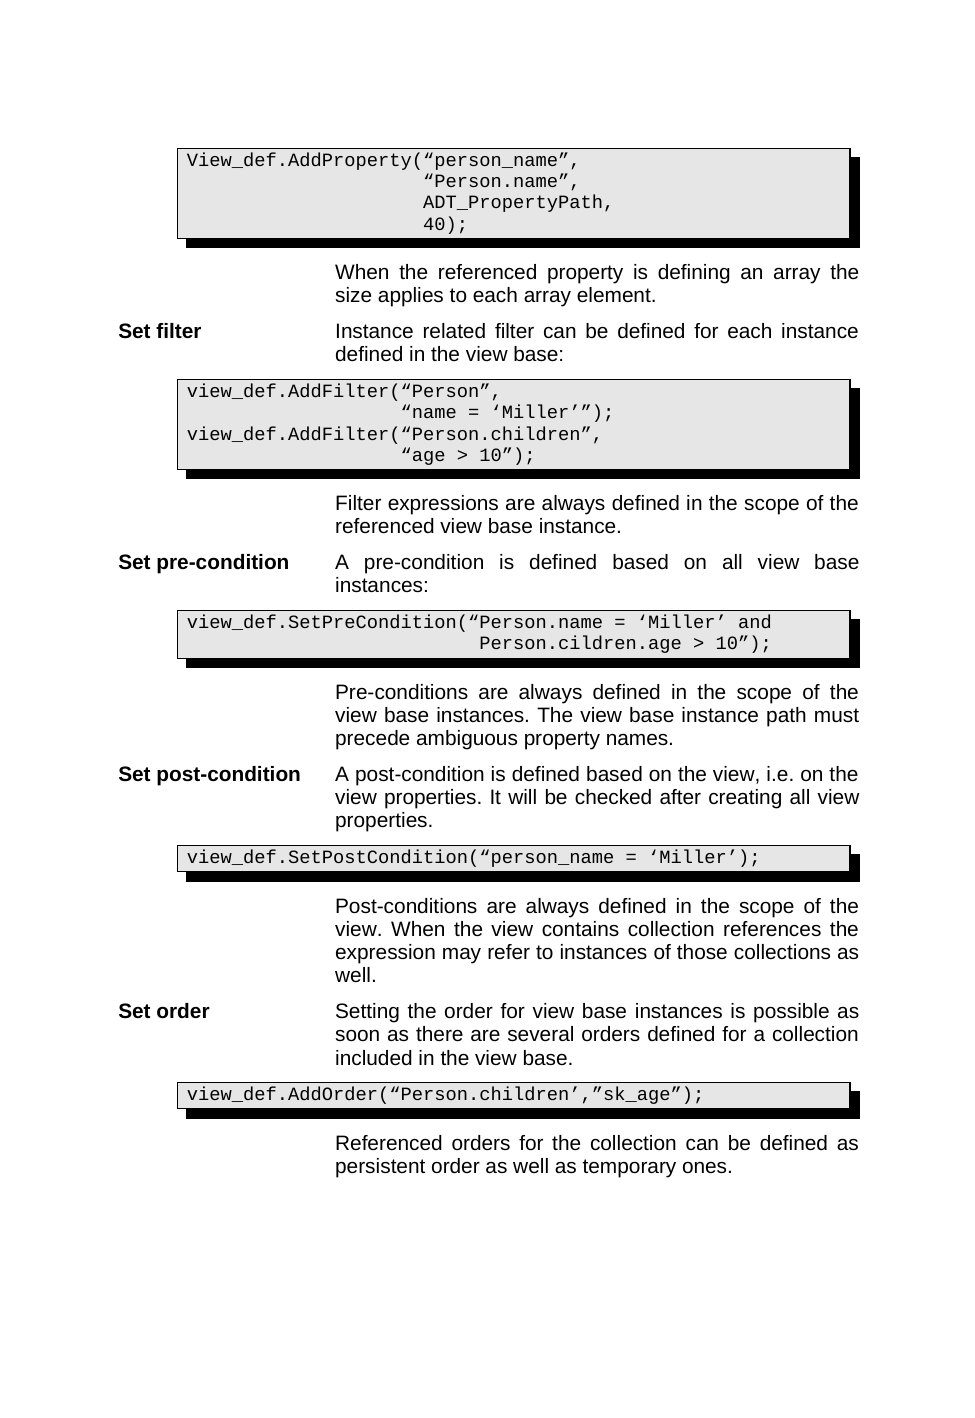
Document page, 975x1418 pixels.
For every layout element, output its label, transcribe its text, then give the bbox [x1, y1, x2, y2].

table_cell Referenced orders for the collection can be defined as persistent order as well as temporary ones. [324, 1119, 871, 1190]
table_cell Instance related filter can be defined for each instance defined in the view base: [324, 320, 871, 379]
table_cell view_def.SetPostCondition(“person_name = ‘Miller’); [107, 845, 186, 882]
table_cell Pre-conditions are always defined in the scope of the view base instances. The view base instance path must precede ambiguous property names. [324, 668, 871, 763]
table_cell View_def.AddProperty(“person_name”, “Person.name”, ADT_PropertyPath, 40); [851, 148, 871, 248]
table_cell view_def.SetPreCondition(“Person.name = ‘Miller’ and Person.cildren.age > 10”); [107, 610, 186, 668]
table_cell Set post-condition [107, 763, 324, 845]
table_cell Post-conditions are always defined in the scope of the view. When the view contains collection references the expression may refer to instances of those collections as well. [324, 882, 871, 999]
table_cell view_def.AddFilter(“Person”, “name = ‘Miller’”); view_def.AddFilter(“Person.children”, “age > 10”); [851, 379, 871, 479]
table_cell [107, 1119, 324, 1190]
table_cell [107, 479, 324, 551]
table_cell Filter expressions are always defined in the scope of the referenced view base instance. [324, 479, 871, 551]
table_cell Setting the order for view base instances is possible as soon as there are several orders defined for a collection included in the view base. [324, 1000, 871, 1082]
table_cell view_def.AddOrder(“Person.children’,”sk_age”); [107, 1082, 186, 1119]
table_cell [107, 248, 324, 320]
table_cell Set order [107, 1000, 324, 1082]
table_cell [107, 882, 324, 999]
table_cell [107, 668, 324, 763]
table_cell View_def.AddProperty(“person_name”, “Person.name”, ADT_PropertyPath, 40); [107, 148, 186, 248]
table_cell A pre-condition is defined based on all view base instances: [324, 551, 871, 610]
table_cell When the referenced property is defining an array the size applies to each array element. [324, 248, 871, 320]
table_cell A post-condition is defined based on the view, i.e. on the view properties. It will be checked after creating all view properties. [324, 763, 871, 845]
table_cell Set pre-condition [107, 551, 324, 610]
table_cell Set filter [107, 320, 324, 379]
table_cell view_def.AddFilter(“Person”, “name = ‘Miller’”); view_def.AddFilter(“Person.children”, “age > 10”); [107, 379, 186, 479]
